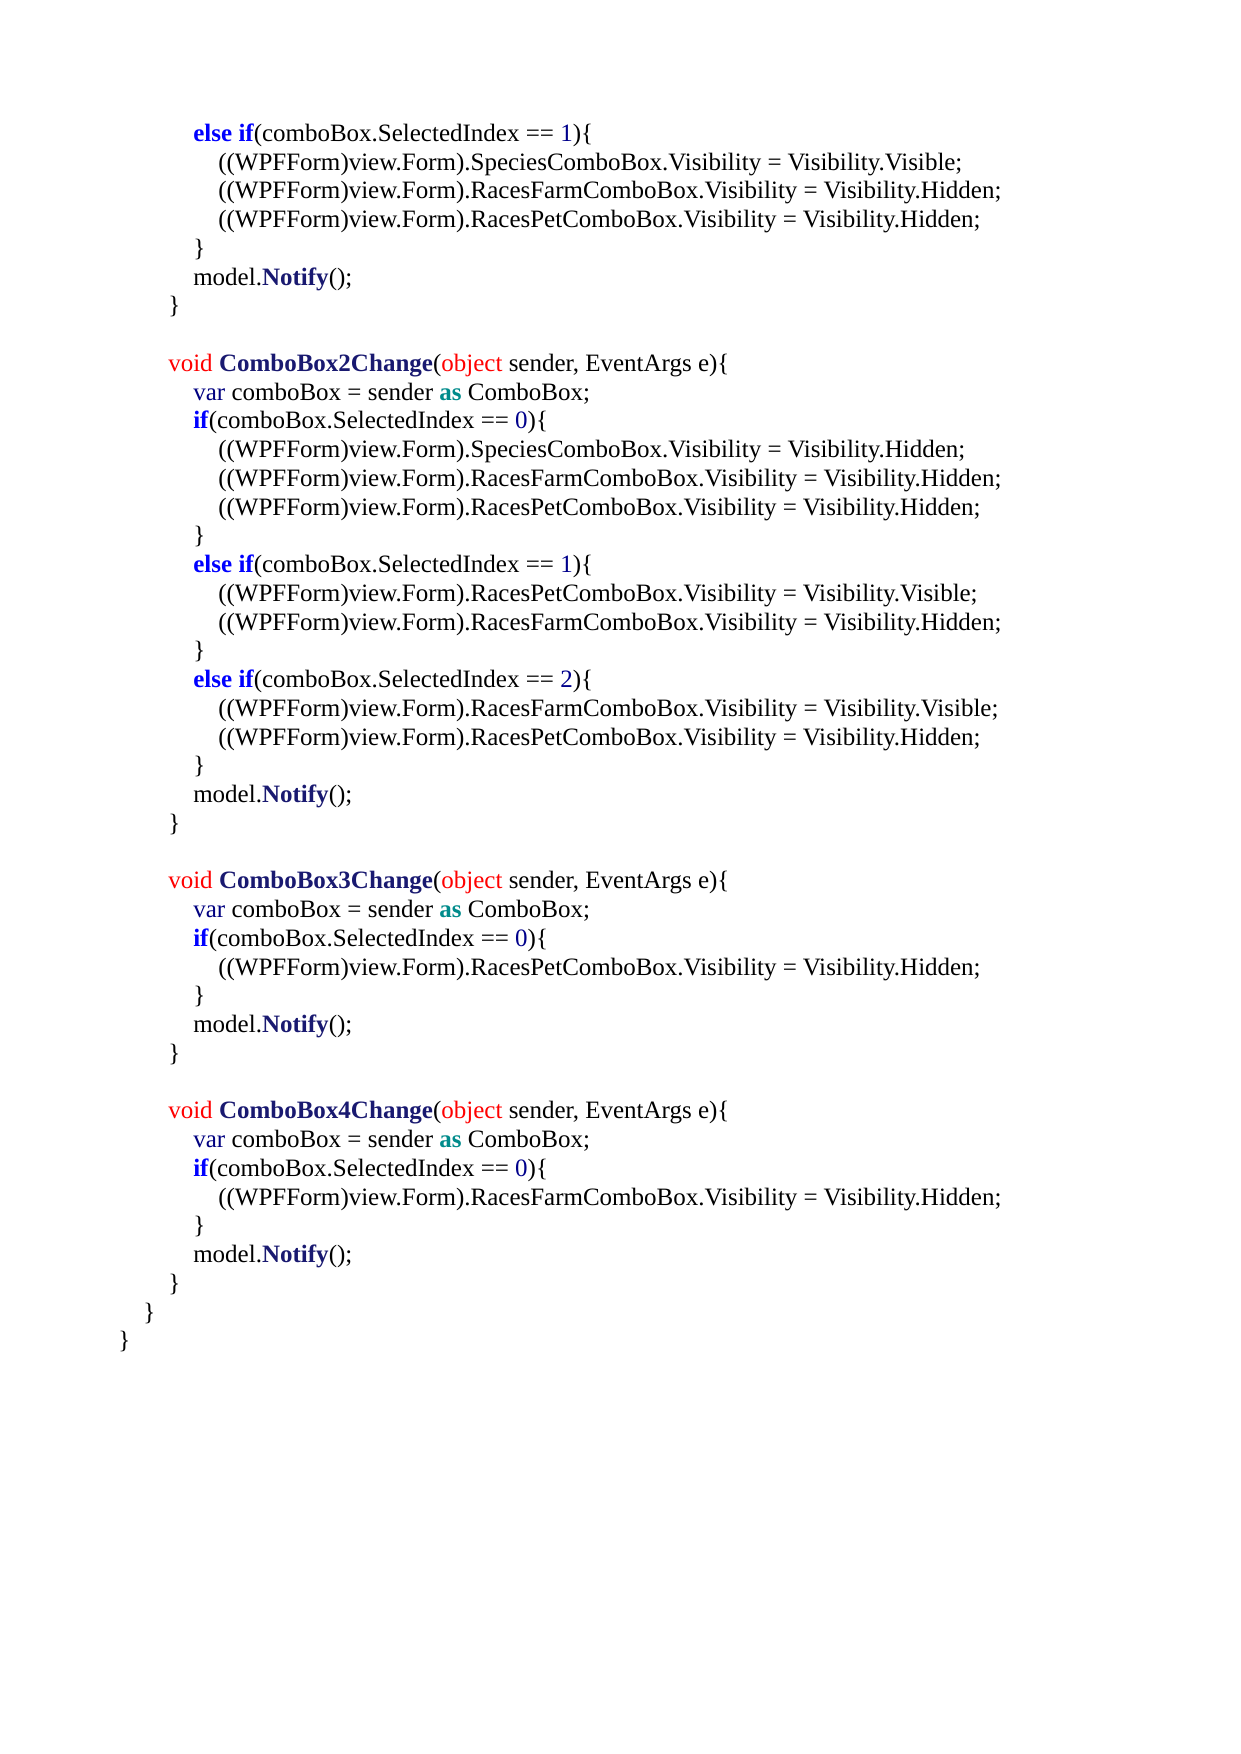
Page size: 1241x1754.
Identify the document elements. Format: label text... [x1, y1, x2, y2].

text else if(comboBox.SelectedIndex == 1){ ((WPFForm)view.Form).SpeciesComboBox.Visibility = Visibility.Visible; ((WPFForm)view.Form).RacesFarmComboBox.Visibility = Visibility.Hidden; ((WPFForm)view.Form).RacesPetComboBox.Visibility = Visibility.Hidden; } model.Notify(); } void ComboBox2Change(object sender, EventArgs e){ var comboBox = sender as ComboBox; if(comboBox.SelectedIndex == 0){ ((WPFForm)view.Form).SpeciesComboBox.Visibility = Visibility.Hidden; ((WPFForm)view.Form).RacesFarmComboBox.Visibility = Visibility.Hidden; ((WPFForm)view.Form).RacesPetComboBox.Visibility = Visibility.Hidden; } else if(comboBox.SelectedIndex == 1){ ((WPFForm)view.Form).RacesPetComboBox.Visibility = Visibility.Visible; ((WPFForm)view.Form).RacesFarmComboBox.Visibility = Visibility.Hidden; } else if(comboBox.SelectedIndex == 2){ ((WPFForm)view.Form).RacesFarmComboBox.Visibility = Visibility.Visible; ((WPFForm)view.Form).RacesPetComboBox.Visibility = Visibility.Hidden; } model.Notify(); } void ComboBox3Change(object sender, EventArgs e){ var comboBox = sender as ComboBox; if(comboBox.SelectedIndex == 0){ ((WPFForm)view.Form).RacesPetComboBox.Visibility = Visibility.Hidden; } model.Notify(); } void ComboBox4Change(object sender, EventArgs e){ var comboBox = sender as ComboBox; if(comboBox.SelectedIndex == 0){ ((WPFForm)view.Form).RacesFarmComboBox.Visibility = Visibility.Hidden; } model.Notify(); } } } [118, 118, 1122, 1354]
